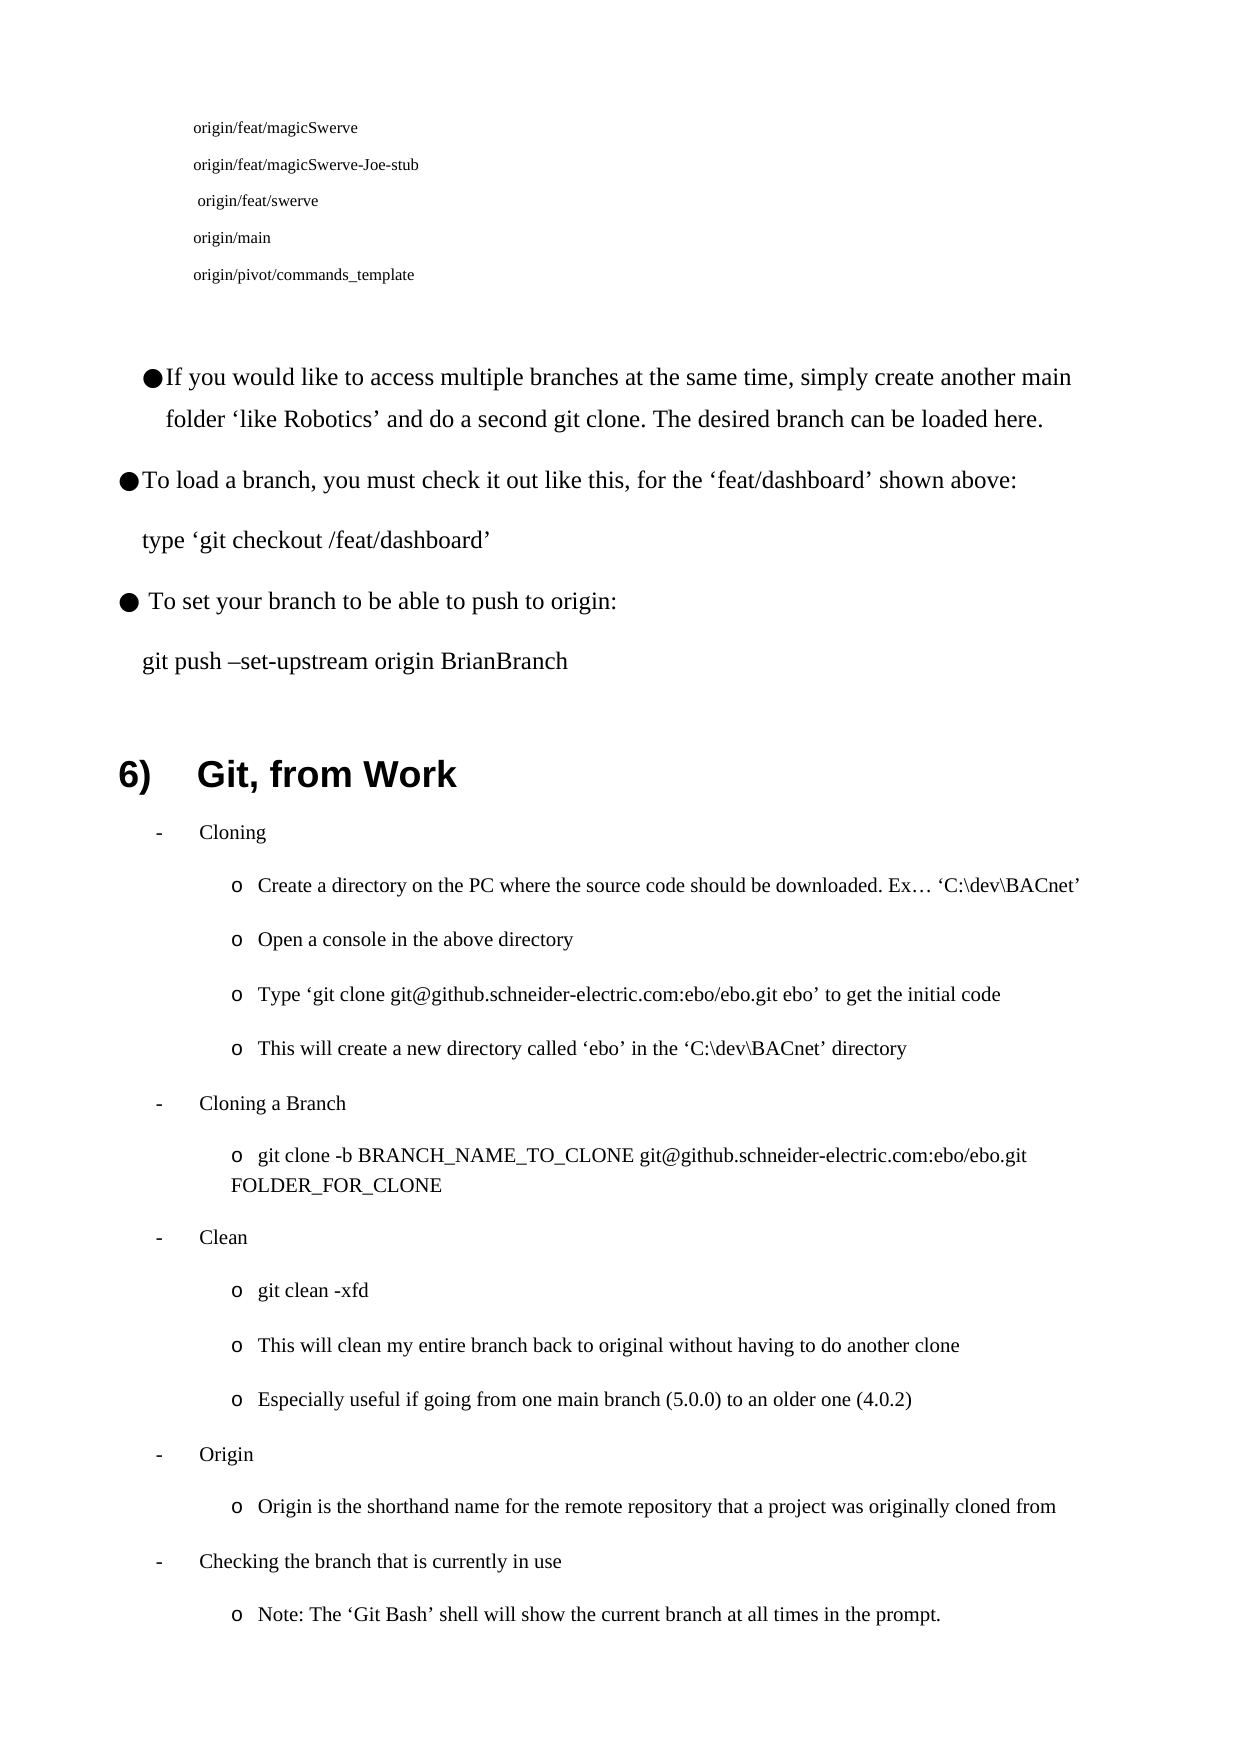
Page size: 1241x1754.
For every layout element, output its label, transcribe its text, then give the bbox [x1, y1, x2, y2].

text - Checking the branch that is currently in use [156, 1549, 1122, 1573]
text origin/feat/magicSwerve [118, 118, 1122, 137]
list If you would like to access multiple branches at the same time, simply create another main folder ‘like Robotics’ and do a second git clone. The desired branch can be loaded here. [142, 348, 1122, 433]
text o This will clean my entire branch back to original without having to do another clone [231, 1332, 1122, 1358]
text git push –set-upstream origin BrianBranch [142, 646, 1122, 675]
text origin/pivot/commands_template [118, 264, 1122, 283]
text o Create a directory on the PC where the source code should be downloaded. Ex… ‘C:\dev\BACnet’ [231, 872, 1122, 898]
list To load a branch, you must check it out like this, for the ‘feat/dashboard’ shown above: [118, 452, 1122, 503]
text type ‘git checkout /feat/dashboard’ [142, 525, 1122, 554]
text o Type ‘git clone git@github.schneider-electric.com:ebo/ebo.git ebo’ to get the initial code [231, 982, 1122, 1007]
text o Note: The ‘Git Bash’ shell will show the current branch at all times in the prompt. [231, 1601, 1122, 1627]
list To set your branch to be able to push to origin: [118, 573, 1122, 624]
text o git clean -xfd [231, 1278, 1122, 1304]
text origin/feat/magicSwerve-Joe-stub [118, 155, 1122, 174]
text - Cloning a Branch [156, 1091, 1122, 1115]
text - Origin [156, 1442, 1122, 1466]
text o Especially useful if going from one main branch (5.0.0) to an older one (4.0.2) [231, 1387, 1122, 1413]
text origin/feat/swerve [118, 191, 1122, 210]
text o Open a console in the above directory [231, 927, 1122, 953]
subtitle Git, from Work [118, 752, 1122, 795]
text o git clone -b BRANCH_NAME_TO_CLONE git@github.schneider-electric.com:ebo/ebo.git FOLDER_FOR_CLONE [231, 1143, 1122, 1197]
text o This will create a new directory called ‘ebo’ in the ‘C:\dev\BACnet’ directory [231, 1036, 1122, 1062]
text - Cloning [156, 820, 1122, 844]
text origin/main [118, 228, 1122, 247]
text o Origin is the shorthand name for the remote repository that a project was originally cloned from [231, 1494, 1122, 1520]
text - Clean [156, 1225, 1122, 1249]
